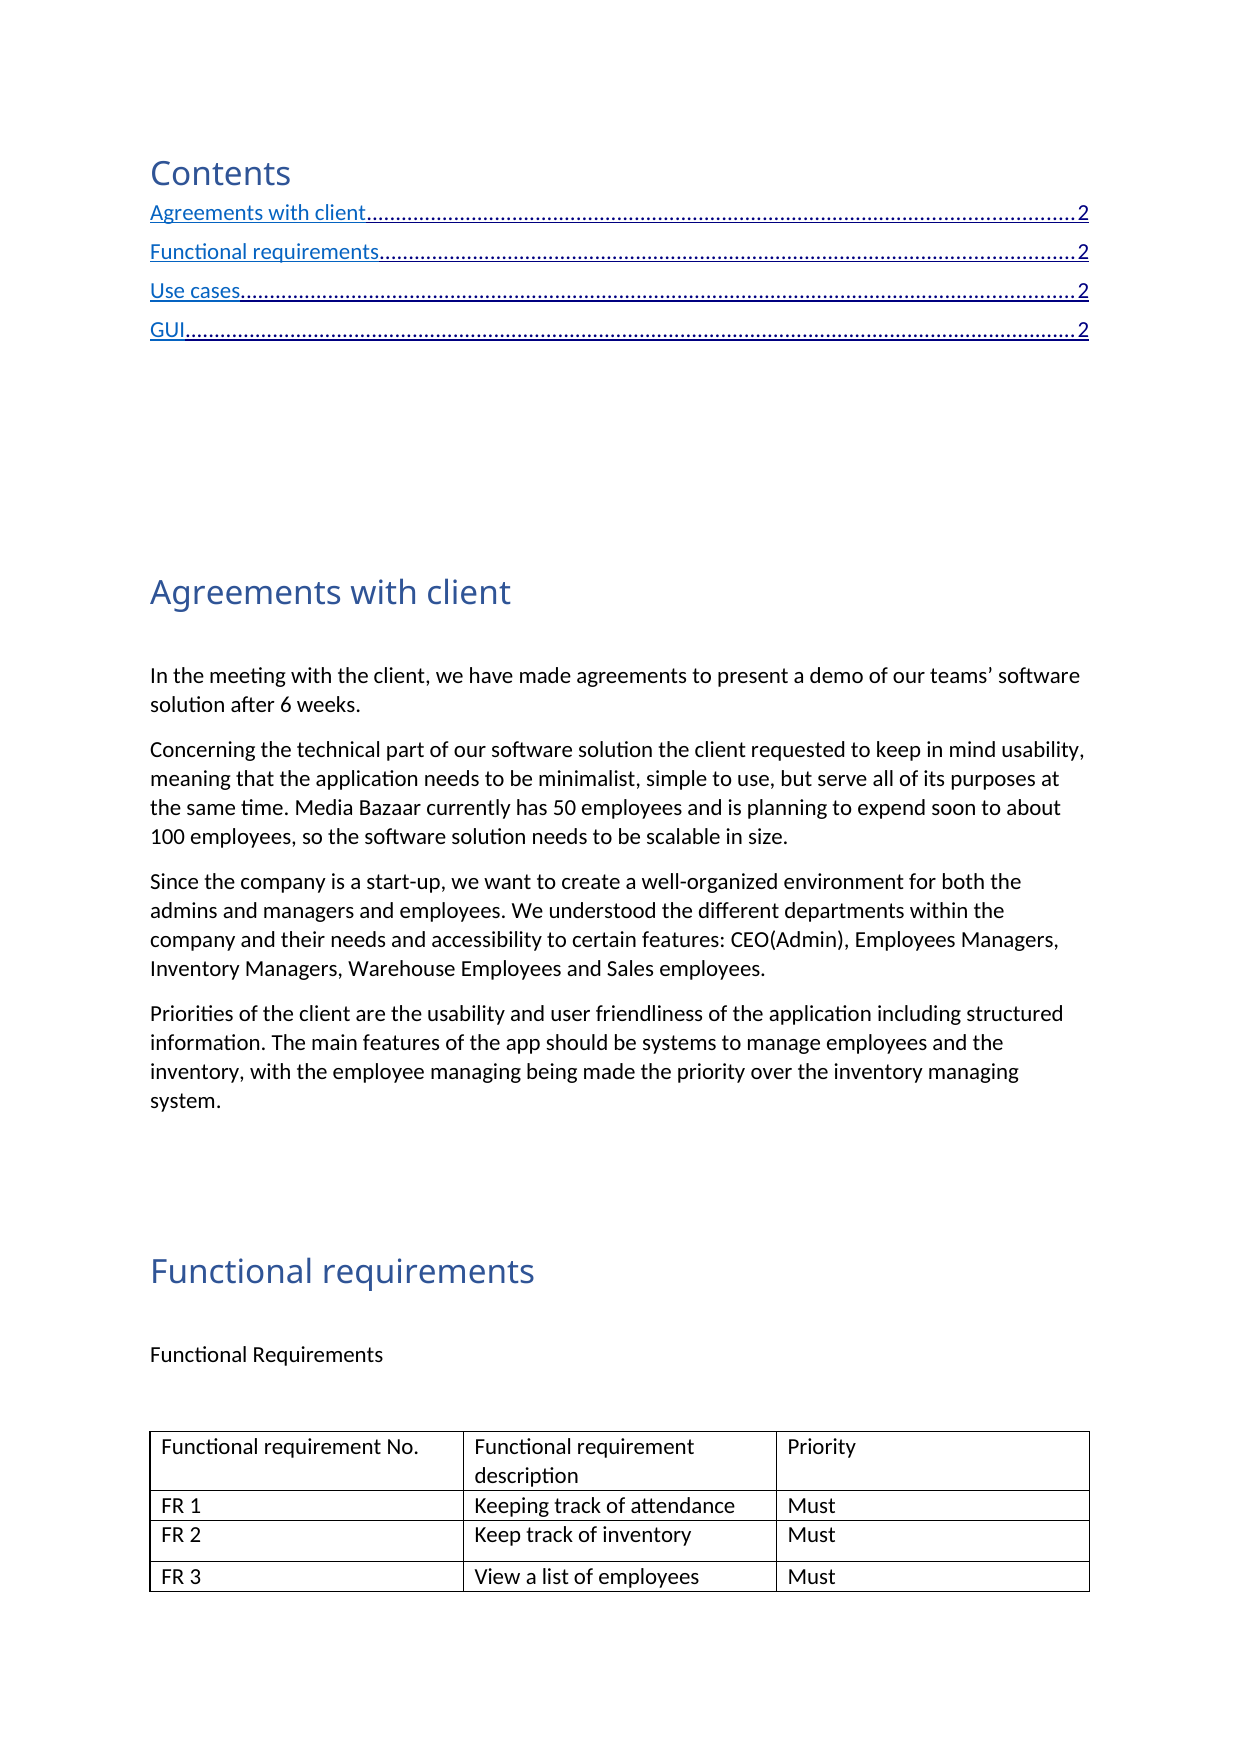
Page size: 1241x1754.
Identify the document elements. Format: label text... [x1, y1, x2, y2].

table_cell Must [777, 1562, 1089, 1591]
table_cell Must [777, 1521, 1089, 1561]
text Agreements with client 2 [150, 198, 1090, 226]
table_cell View a list of employees [464, 1562, 776, 1591]
text In the meeting with the client, we have made agreements to present a demo of our teams’ software solution after 6 weeks. [150, 661, 1090, 718]
table_cell Keeping track of attendance [464, 1491, 776, 1519]
table_cell Keep track of inventory [464, 1521, 776, 1561]
subtitle Agreements with client [150, 569, 1090, 614]
text GUI 2 [150, 315, 1090, 343]
text Priorities of the client are the usability and user friendliness of the application including structured information. The main features of the app should be systems to manage employees and the inventory, with the employee managing being made the priority over the inventory managing system. [150, 999, 1090, 1114]
text Functional Requirements [150, 1340, 1090, 1368]
table_header Priority [777, 1432, 1089, 1490]
subtitle Contents [150, 150, 1090, 195]
table_header Functional requirement No. [151, 1432, 463, 1490]
table_cell FR 2 [151, 1521, 463, 1561]
table_cell Must [777, 1491, 1089, 1519]
table_cell FR 1 [151, 1491, 463, 1519]
text Functional requirements 2 [150, 237, 1090, 265]
table_header Functional requirement description [464, 1432, 776, 1490]
subtitle Functional requirements [150, 1248, 1090, 1293]
text Since the company is a start-up, we want to create a well-organized environment for both the admins and managers and employees. We understood the different departments within the company and their needs and accessibility to certain features: CEO(Admin), Employees Managers, Inventory Managers, Warehouse Employees and Sales employees. [150, 867, 1090, 982]
text Concerning the technical part of our software solution the client requested to keep in mind usability, meaning that the application needs to be minimalist, simple to use, but serve all of its purposes at the same time. Media Bazaar currently has 50 employees and is planning to expend soon to about 100 employees, so the software solution needs to be scalable in size. [150, 735, 1090, 850]
table_cell FR 3 [151, 1562, 463, 1591]
text Use cases 2 [150, 276, 1090, 304]
